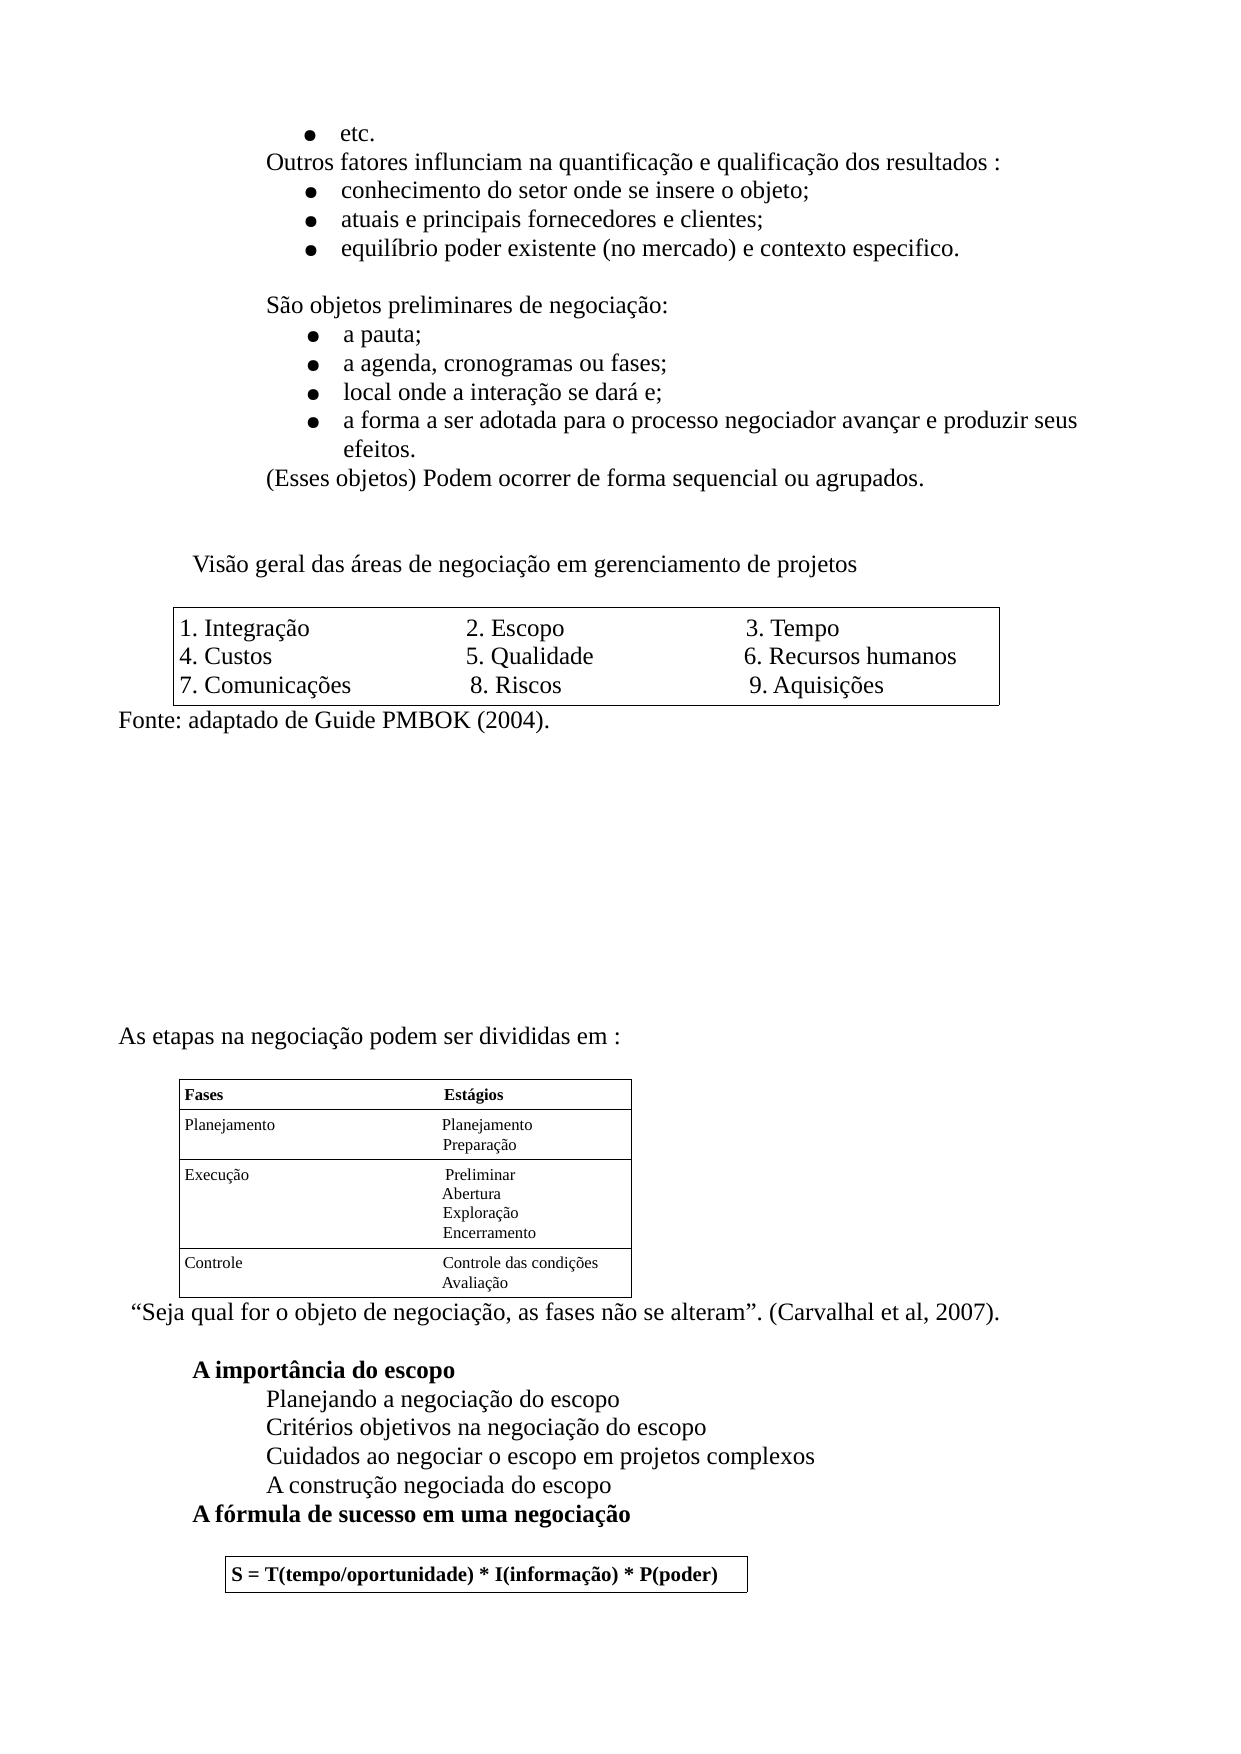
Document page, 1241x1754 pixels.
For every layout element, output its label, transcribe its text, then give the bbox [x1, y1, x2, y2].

text Visão geral das áreas de negociação em gerenciamento de projetos [118, 549, 1122, 578]
text Planejando a negociação do escopo [118, 1384, 1122, 1412]
text Fonte: adaptado de Guide PMBOK (2004). [118, 705, 1122, 733]
text (Esses objetos) Podem ocorrer de forma sequencial ou agrupados. [118, 463, 1122, 492]
table_header S = T(tempo/oportunidade) * I(informação) * P(poder) [226, 1557, 747, 1592]
text As etapas na negociação podem ser divididas em : [118, 1021, 1122, 1050]
text Cuidados ao negociar o escopo em projetos complexos [118, 1441, 1122, 1470]
list atuais e principais fornecedores e clientes; [303, 204, 1122, 233]
list a agenda, cronogramas ou fases; [306, 348, 1122, 377]
list equilíbrio poder existente (no mercado) e contexto especifico. [303, 233, 1122, 262]
table_cell Execução Preliminar Abertura Exploração Encerramento [180, 1160, 631, 1247]
text A importância do escopo [118, 1355, 1122, 1384]
list local onde a interação se dará e; [306, 377, 1122, 406]
text São objetos preliminares de negociação: [118, 291, 1122, 319]
list conhecimento do setor onde se insere o objeto; [303, 176, 1122, 204]
table_header Fases Estágios [180, 1080, 631, 1109]
table_cell Controle Controle das condições Avaliação [180, 1249, 631, 1297]
list a forma a ser adotada para o processo negociador avançar e produzir seus efeitos. [306, 406, 1122, 463]
table_header 1. Integração 2. Escopo 3. Tempo 4. Custos 5. Qualidade 6. Recursos humanos 7. Comunicações 8. Riscos 9. Aquisições [174, 608, 999, 705]
list etc. [302, 118, 1122, 147]
list a pauta; [306, 319, 1122, 348]
text A fórmula de sucesso em uma negociação [118, 1499, 1122, 1527]
text Critérios objetivos na negociação do escopo [118, 1412, 1122, 1441]
table_cell Planejamento Planejamento Preparação [180, 1110, 631, 1159]
text A construção negociada do escopo [118, 1470, 1122, 1499]
text Outros fatores influnciam na quantificação e qualificação dos resultados : [118, 147, 1122, 176]
text “Seja qual for o objeto de negociação, as fases não se alteram”. (Carvalhal et al, 2007). [118, 1297, 1122, 1326]
